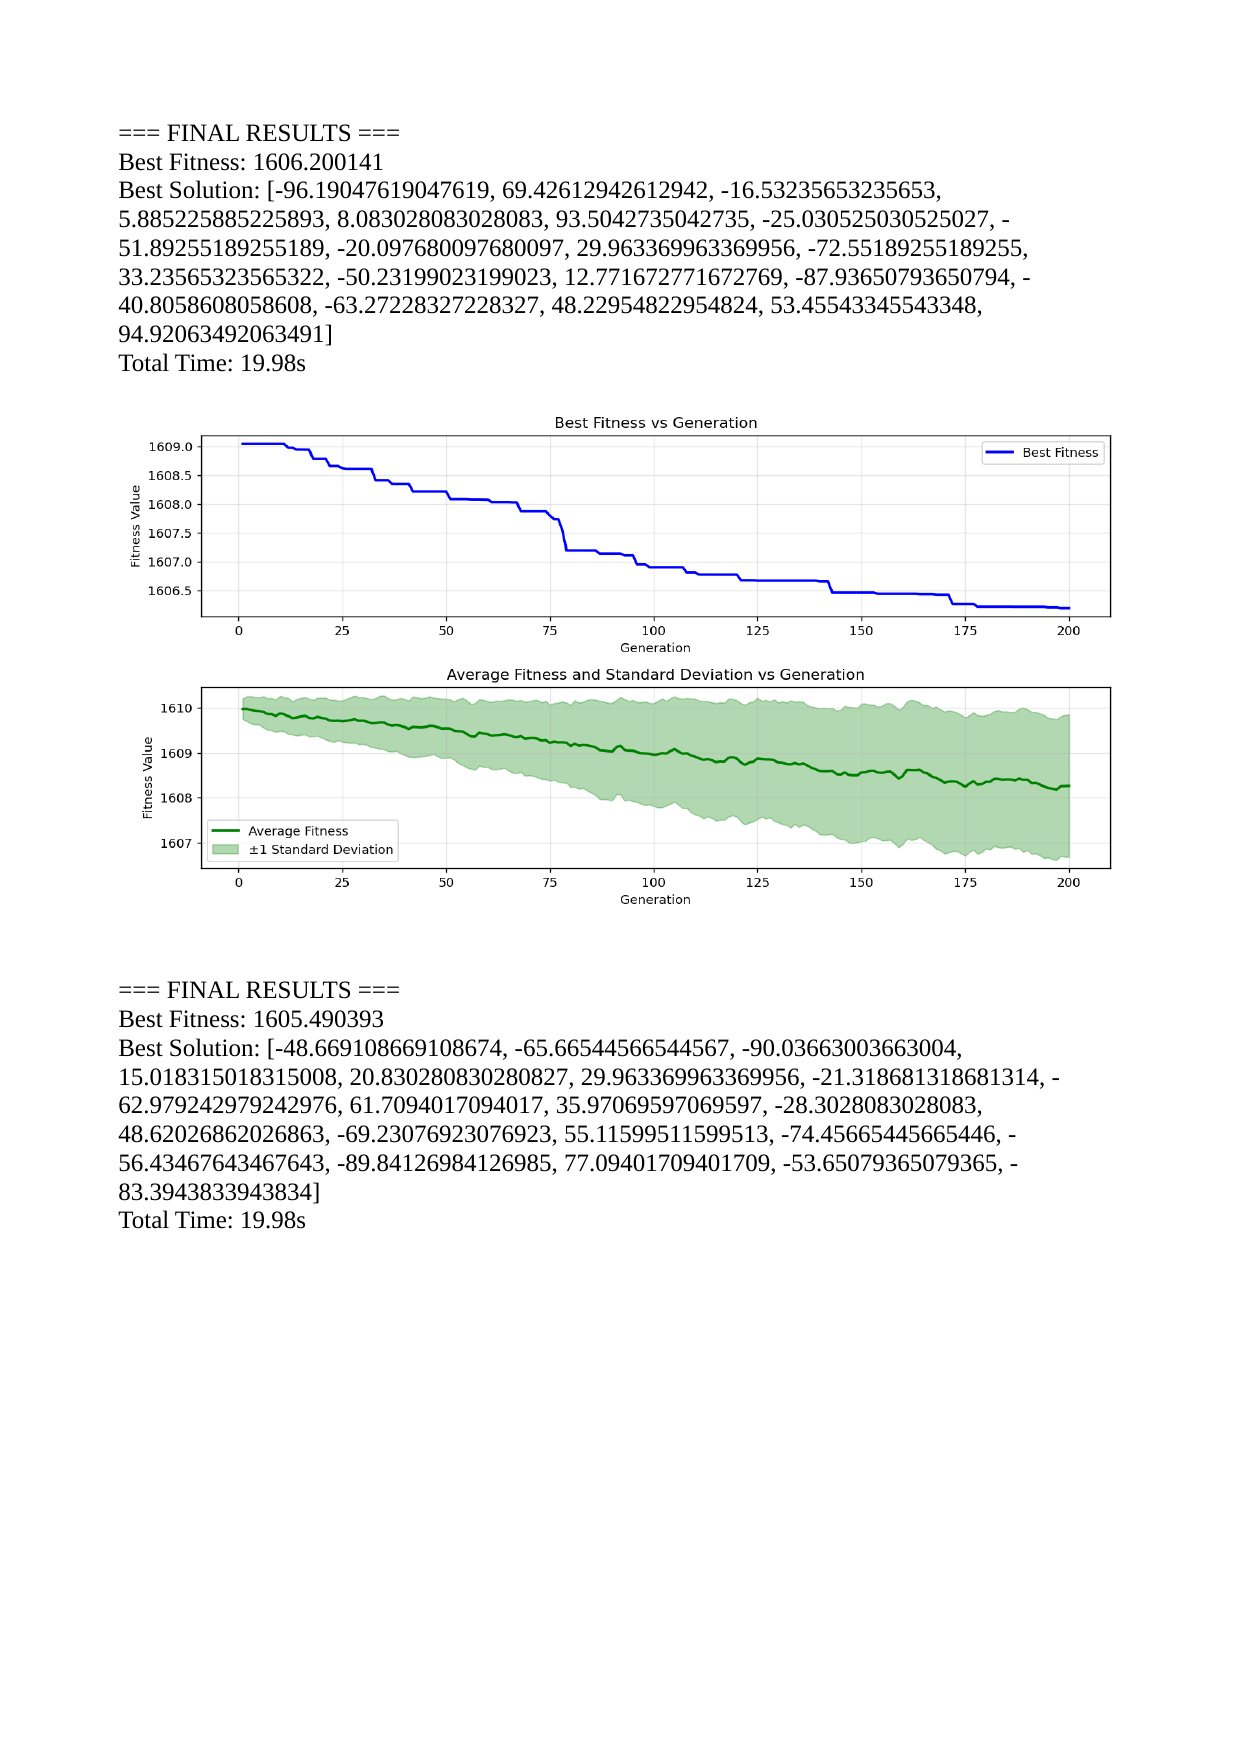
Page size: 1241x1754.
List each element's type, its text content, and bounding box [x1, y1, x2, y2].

text Best Fitness: 1605.490393 [118, 1004, 1122, 1033]
text Total Time: 19.98s [118, 1205, 1122, 1234]
text Best Solution: [-96.19047619047619, 69.42612942612942, -16.53235653235653, 5.885225885225893, 8.083028083028083, 93.5042735042735, -25.030525030525027, -51.89255189255189, -20.097680097680097, 29.963369963369956, -72.55189255189255, 33.23565323565322, -50.23199023199023, 12.771672771672769, -87.93650793650794, -40.8058608058608, -63.27228327228327, 48.22954822954824, 53.45543345543348, 94.92063492063491] [118, 176, 1122, 348]
text Best Solution: [-48.669108669108674, -65.66544566544567, -90.03663003663004, 15.018315018315008, 20.830280830280827, 29.963369963369956, -21.318681318681314, -62.979242979242976, 61.7094017094017, 35.97069597069597, -28.3028083028083, 48.62026862026863, -69.23076923076923, 55.11599511599513, -74.45665445665446, -56.43467643467643, -89.84126984126985, 77.09401709401709, -53.65079365079365, -83.3943833943834] [118, 1033, 1122, 1205]
text Best Fitness: 1606.200141 [118, 147, 1122, 176]
text === FINAL RESULTS === [118, 975, 1122, 1004]
text Total Time: 19.98s [118, 348, 1122, 377]
text === FINAL RESULTS === [118, 118, 1122, 147]
picture [118, 405, 1123, 918]
